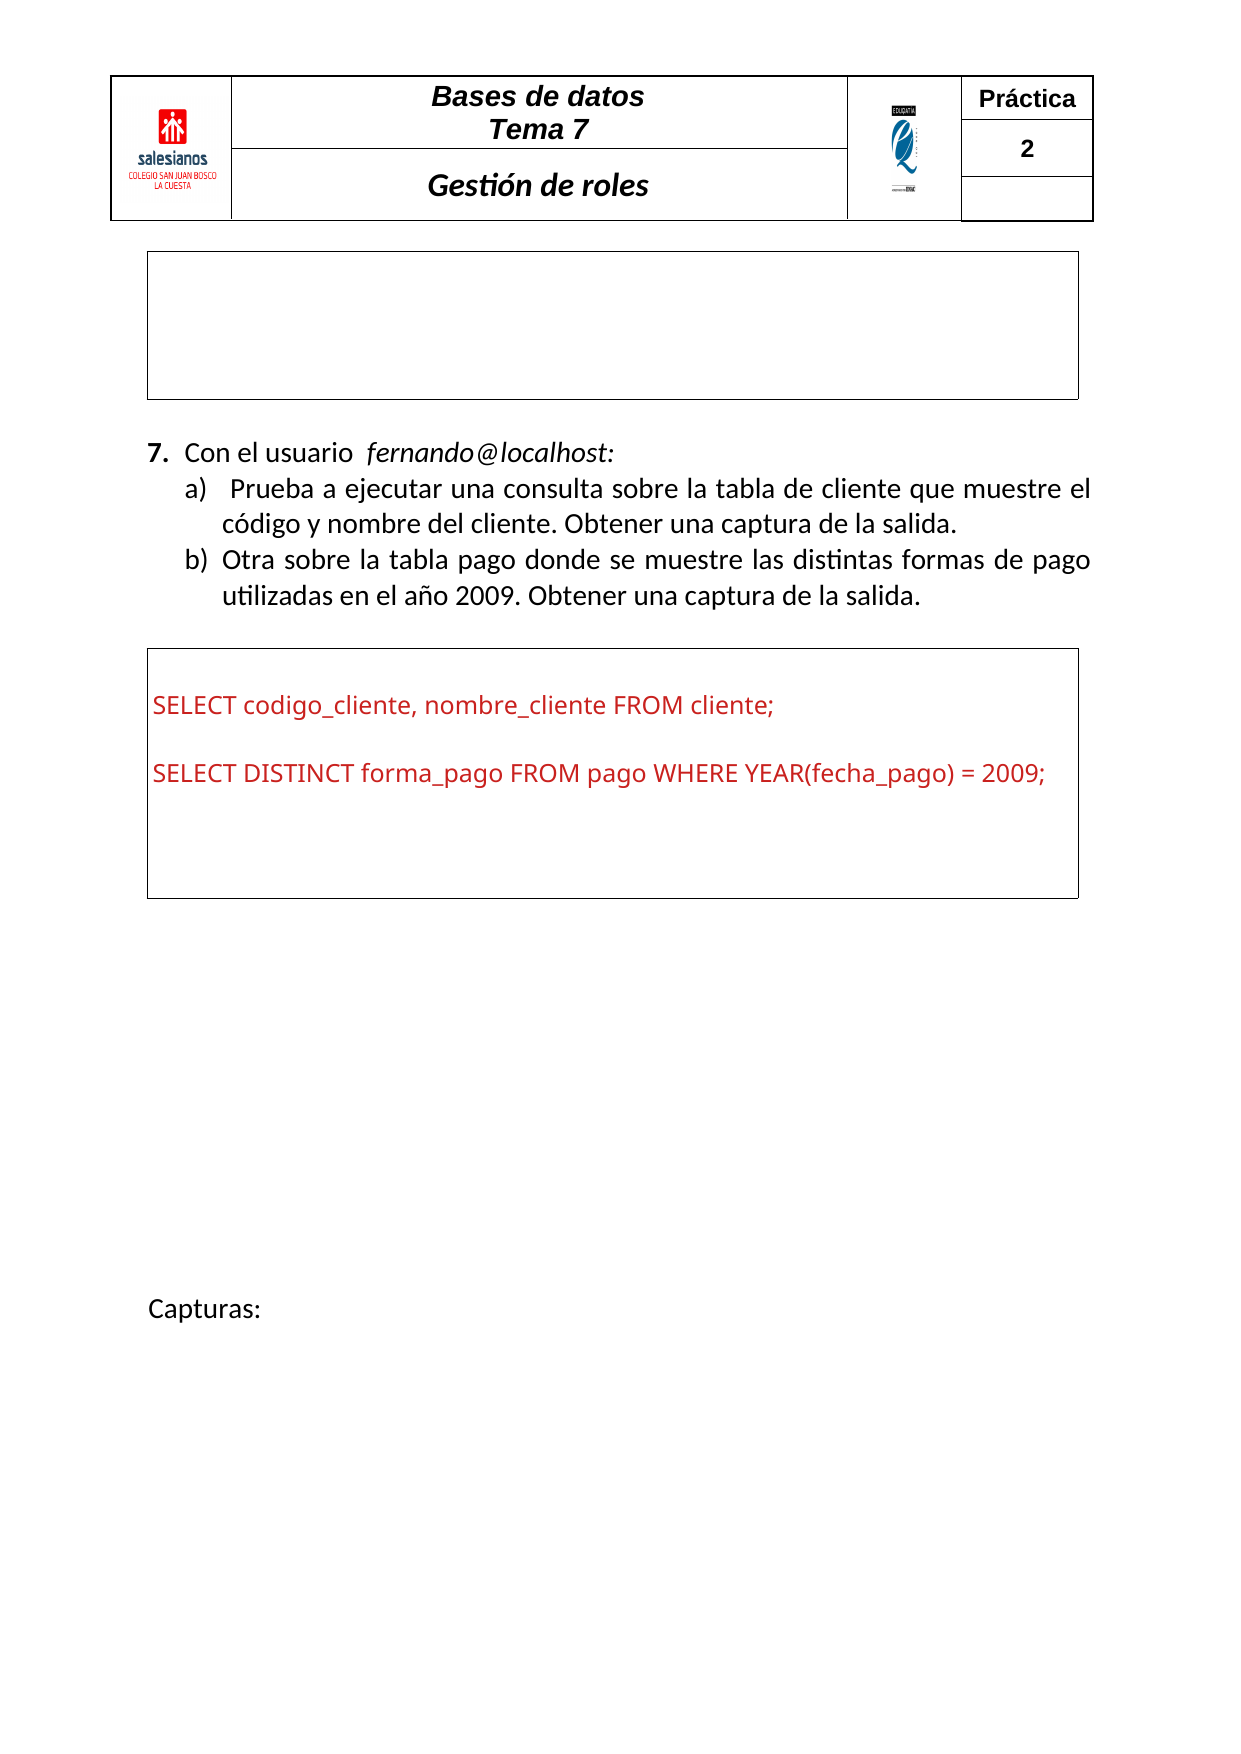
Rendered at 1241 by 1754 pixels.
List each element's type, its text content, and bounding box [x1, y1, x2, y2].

picture [891, 105, 918, 192]
picture [119, 96, 229, 203]
list Otra sobre la tabla pago donde se muestre las distintas formas de pago utilizadas en el año 2009. Obtener una captura de la salida. [184, 541, 1093, 612]
table_header SELECT codigo_cliente, nombre_cliente FROM cliente; SELECT DISTINCT forma_pago FROM pago WHERE YEAR(fecha_pago) = 2009; [148, 649, 1078, 898]
list Prueba a ejecutar una consulta sobre la tabla de cliente que muestre el código y nombre del cliente. Obtener una captura de la salida. [184, 470, 1093, 541]
table_header [148, 252, 1078, 399]
text Capturas: [148, 1290, 1093, 1326]
list Con el usuario fernando@localhost: [147, 434, 1093, 470]
